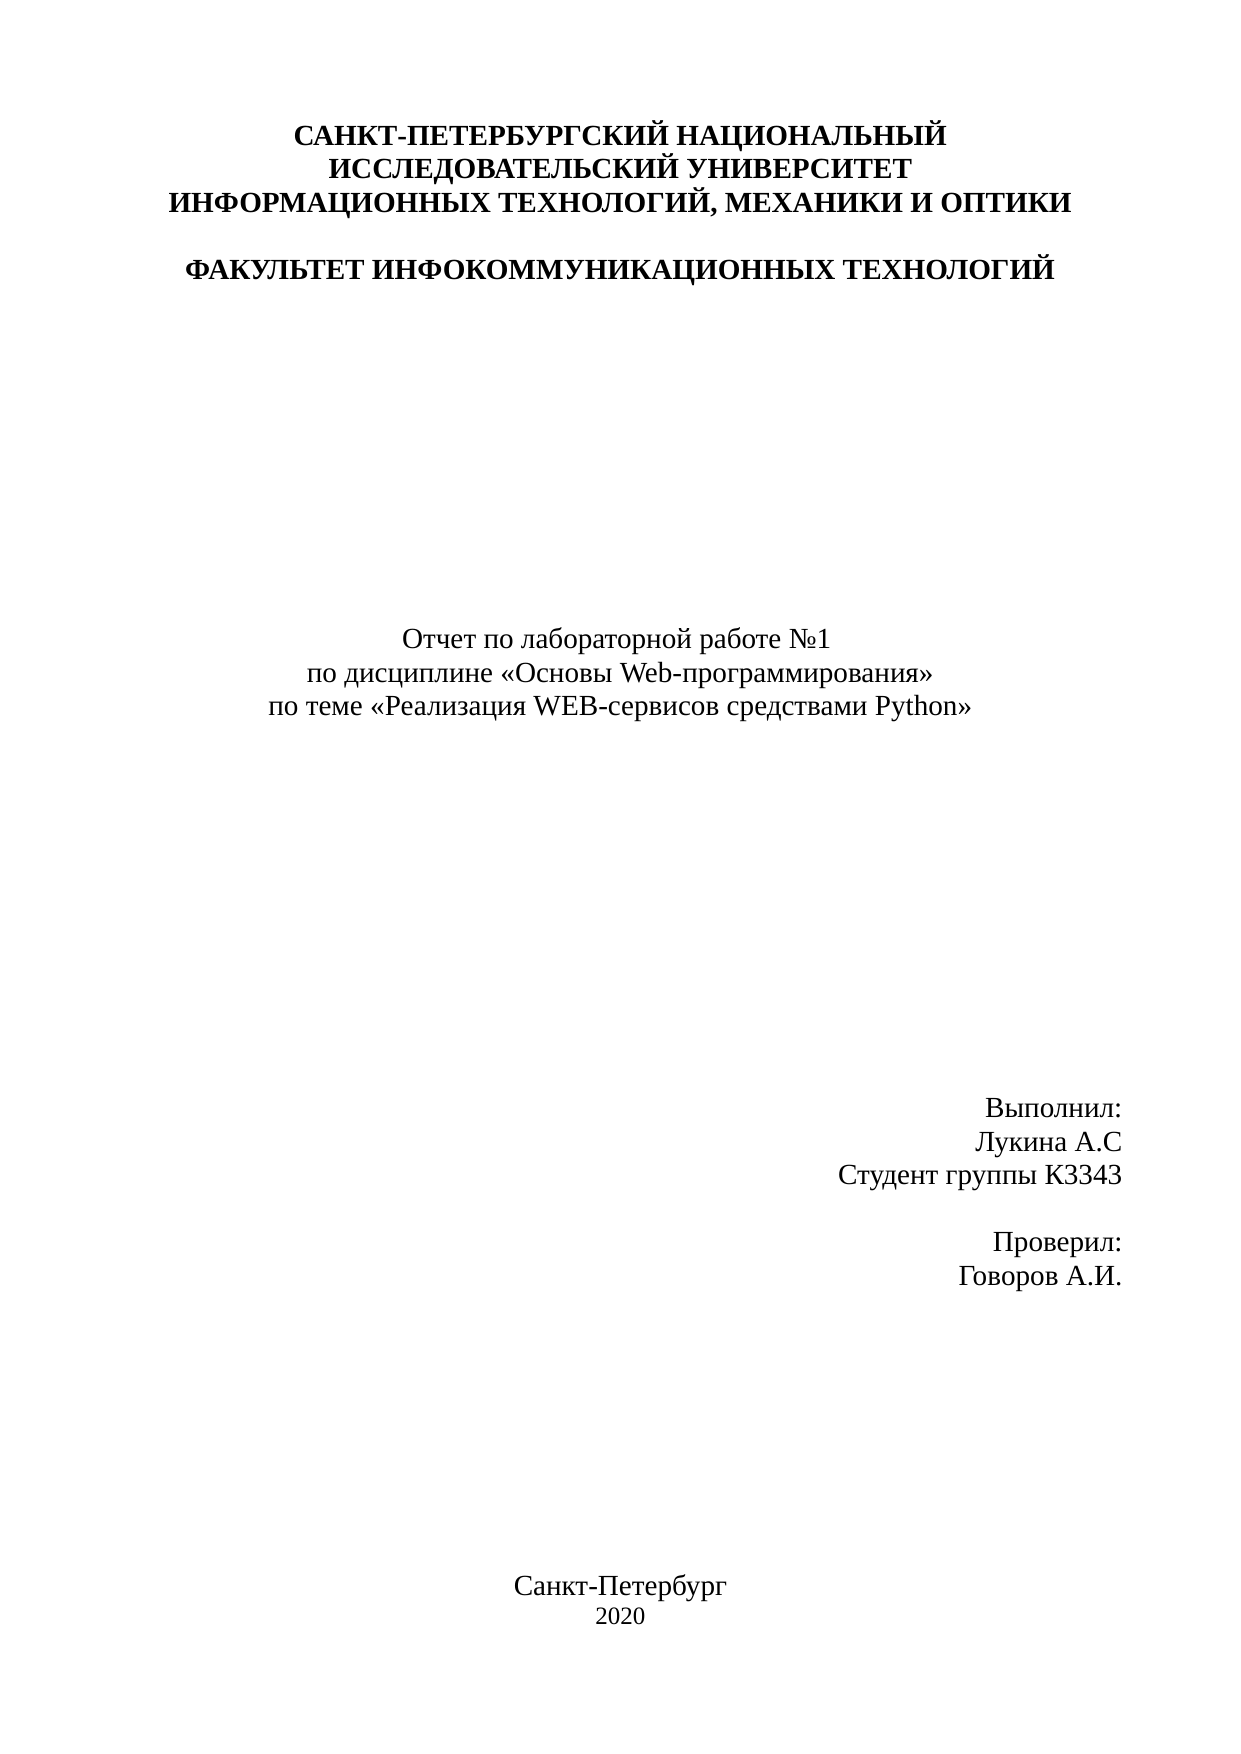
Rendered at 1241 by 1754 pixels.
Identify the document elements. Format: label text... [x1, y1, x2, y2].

text ИНФОРМАЦИОННЫХ ТЕХНОЛОГИЙ, МЕХАНИКИ И ОПТИКИ [118, 185, 1122, 219]
text ФАКУЛЬТЕТ ИНФОКОММУНИКАЦИОННЫХ ТЕХНОЛОГИЙ [118, 252, 1122, 286]
text Выполнил: [118, 1090, 1122, 1124]
text САНКТ-ПЕТЕРБУРГСКИЙ НАЦИОНАЛЬНЫЙ ИССЛЕДОВАТЕЛЬСКИЙ УНИВЕРСИТЕТ [118, 118, 1122, 185]
text Санкт-Петербург [118, 1568, 1122, 1601]
text Студент группы К3343 [118, 1157, 1122, 1191]
text Проверил: [118, 1224, 1122, 1258]
text Отчет по лабораторной работе №1 [118, 621, 1122, 655]
text Лукина А.С [118, 1124, 1122, 1157]
text 2020 [118, 1601, 1122, 1630]
text по дисциплине «Основы Web-программирования» [118, 655, 1122, 688]
text по теме «Реализация WEB-сервисов средствами Python» [118, 688, 1122, 722]
text Говоров А.И. [118, 1258, 1122, 1291]
